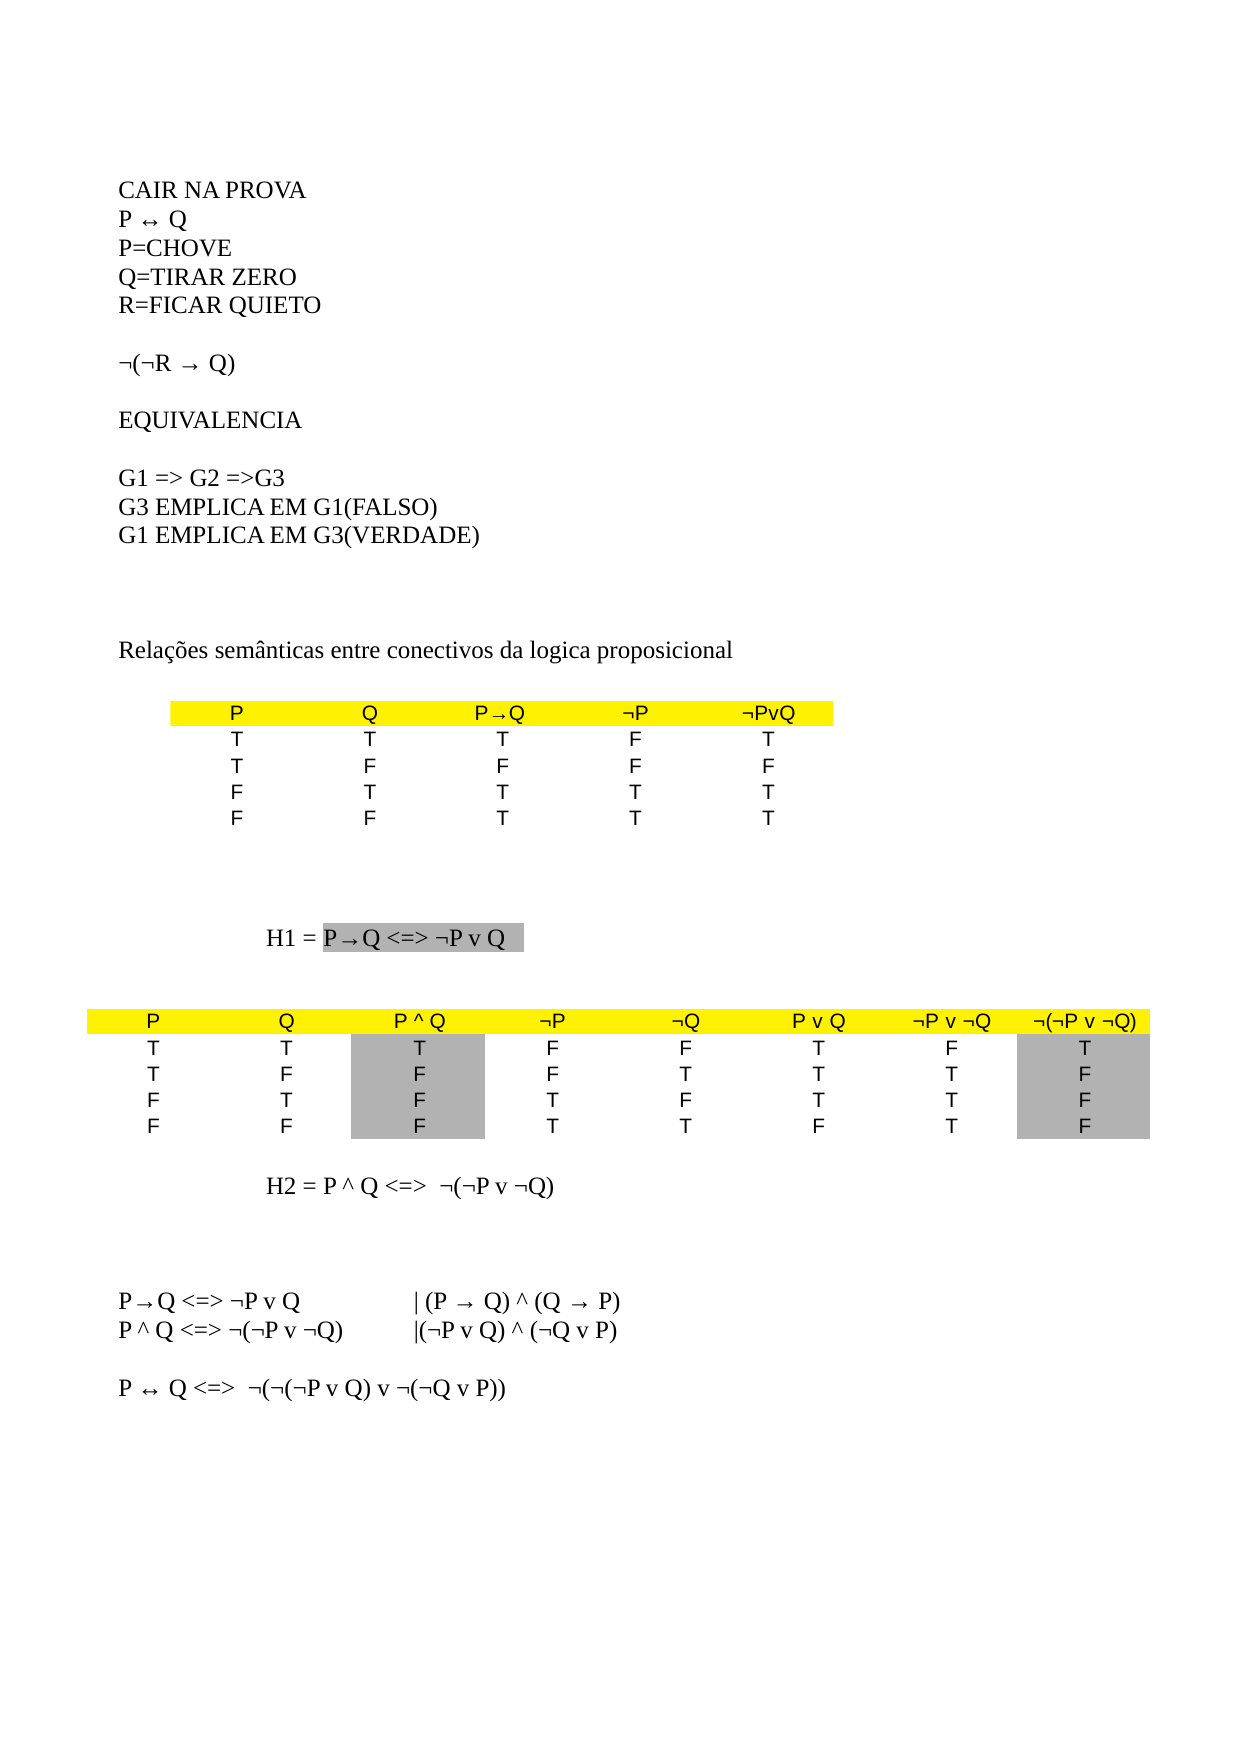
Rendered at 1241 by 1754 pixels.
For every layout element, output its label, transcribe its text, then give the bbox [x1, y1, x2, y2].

text G1 EMPLICA EM G3(VERDADE) [118, 521, 1122, 549]
text H1 = P→Q <=> ¬P v Q [118, 923, 1122, 952]
text R=FICAR QUIETO [118, 291, 1122, 319]
text H2 = P ^ Q <=> ¬(¬P v ¬Q) [118, 1171, 1122, 1200]
text ¬(¬R → Q) [118, 348, 1122, 377]
text G3 EMPLICA EM G1(FALSO) [118, 492, 1122, 521]
text P=CHOVE [118, 233, 1122, 262]
text G1 => G2 =>G3 [118, 463, 1122, 492]
text P ↔ Q [118, 204, 1122, 233]
text CAIR NA PROVA [118, 176, 1122, 204]
text Q=TIRAR ZERO [118, 262, 1122, 291]
text Relações semânticas entre conectivos da logica proposicional [118, 636, 1122, 664]
text P ^ Q <=> ¬(¬P v ¬Q) |(¬P v Q) ^ (¬Q v P) [118, 1315, 1122, 1344]
text EQUIVALENCIA [118, 406, 1122, 434]
text P→Q <=> ¬P v Q | (P → Q) ^ (Q → P) [118, 1286, 1122, 1315]
text P ↔ Q <=> ¬(¬(¬P v Q) v ¬(¬Q v P)) [118, 1373, 1122, 1401]
